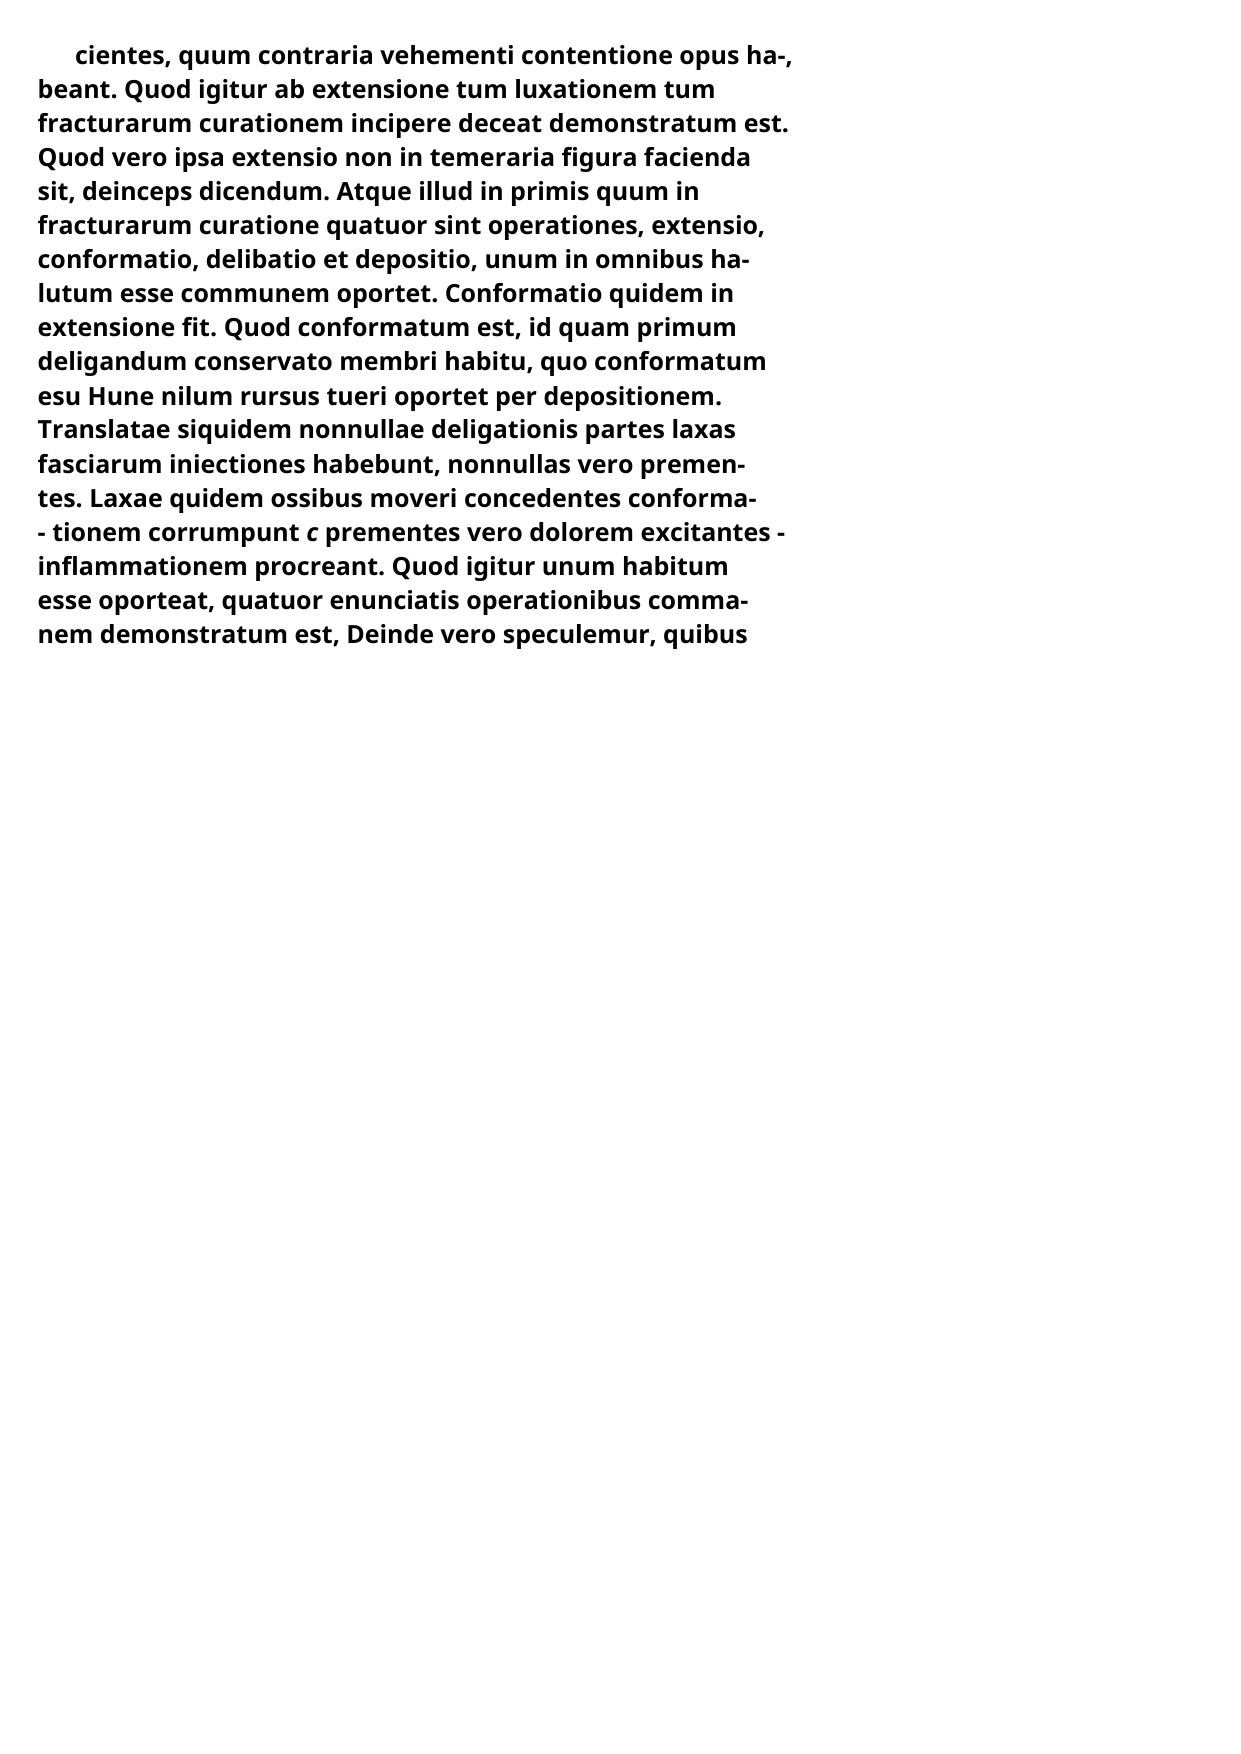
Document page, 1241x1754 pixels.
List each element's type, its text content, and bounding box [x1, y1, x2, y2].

text cientes, quum contraria vehementi contentione opus ha-, beant. Quod igitur ab extensione tum luxationem tum fracturarum curationem incipere deceat demonstratum est. Quod vero ipsa extensio non in temeraria figura facienda sit, deinceps dicendum. Atque illud in primis quum in fracturarum curatione quatuor sint operationes, extensio, conformatio, delibatio et depositio, unum in omnibus ha- lutum esse communem oportet. Conformatio quidem in extensione fit. Quod conformatum est, id quam primum deligandum conservato membri habitu, quo conformatum esu Hune nilum rursus tueri oportet per depositionem. Translatae siquidem nonnullae deligationis partes laxas fasciarum iniectiones habebunt, nonnullas vero premen- tes. Laxae quidem ossibus moveri concedentes conforma- - tionem corrumpunt c prementes vero dolorem excitantes - inflammationem procreant. Quod igitur unum habitum esse oporteat, quatuor enunciatis operationibus comma- nem demonstratum est, Deinde vero speculemur, quibus [37, 37, 1203, 651]
